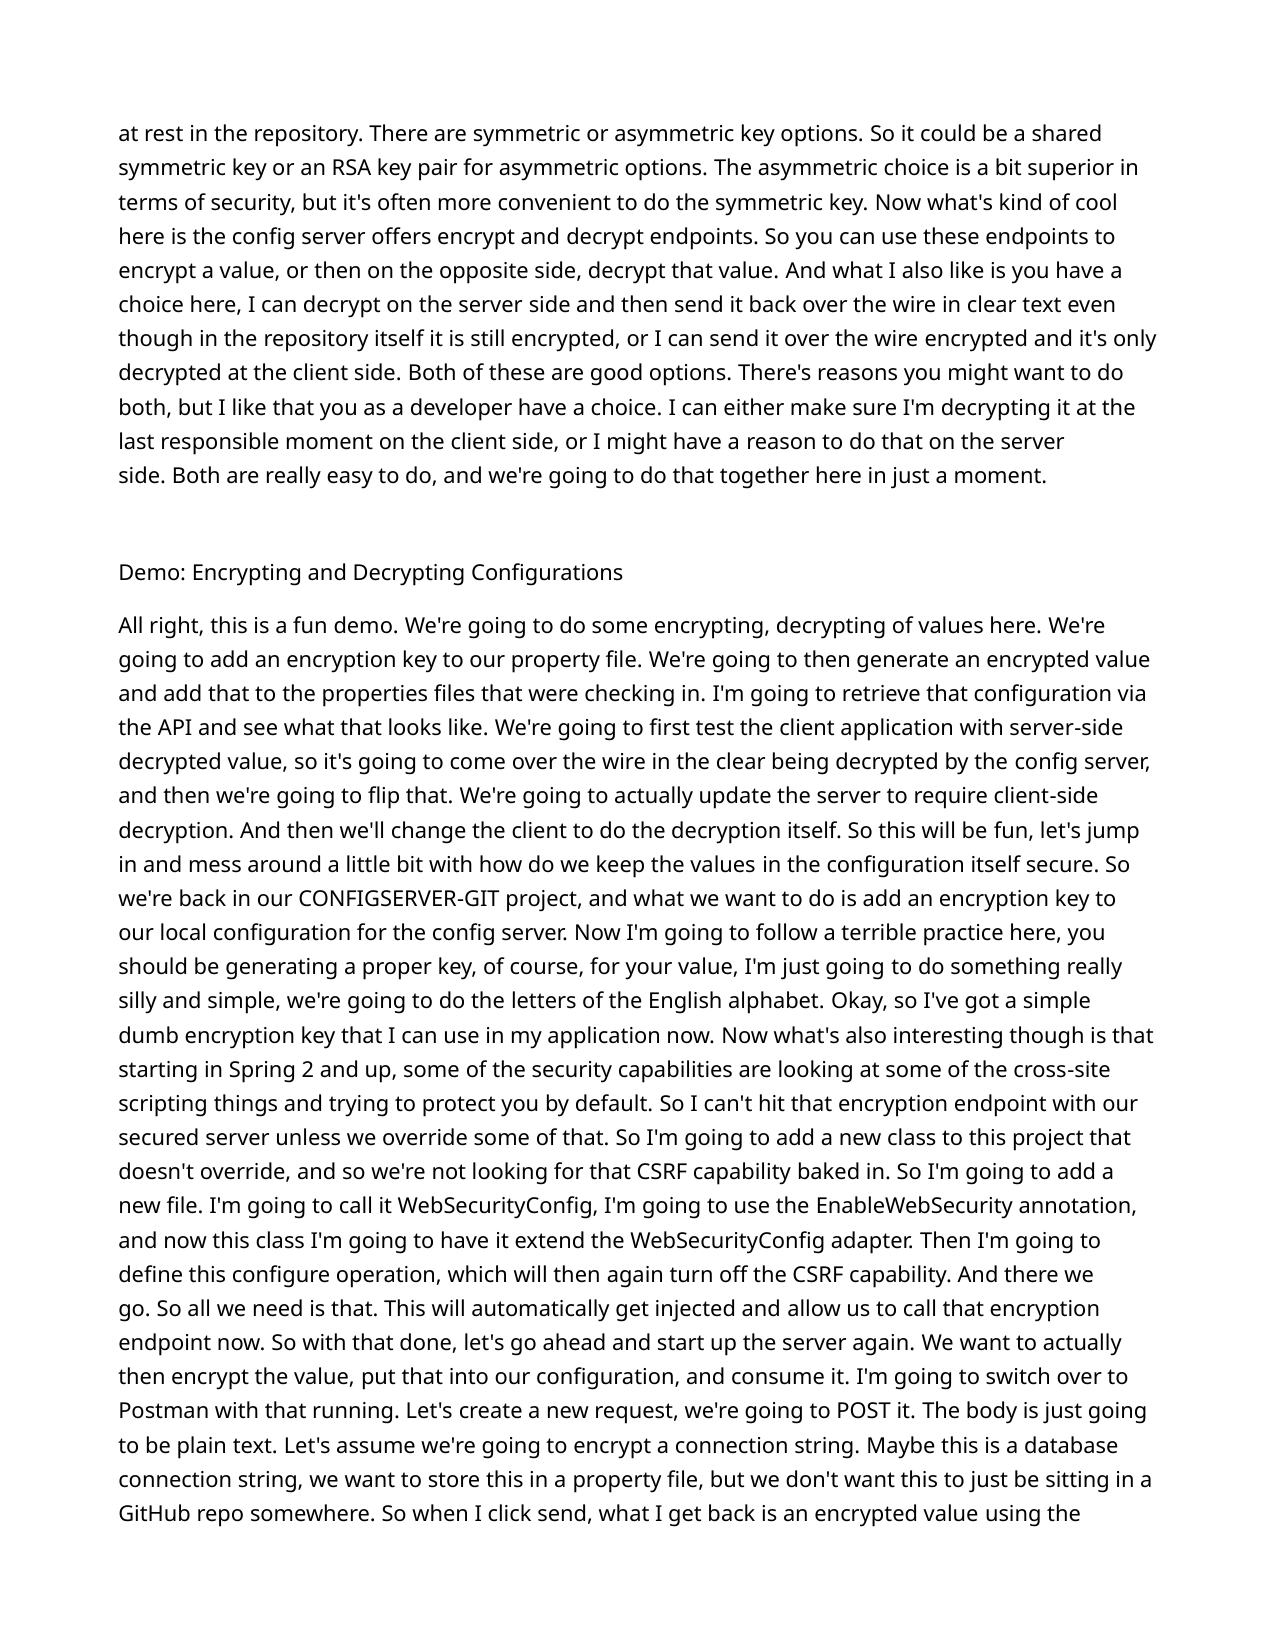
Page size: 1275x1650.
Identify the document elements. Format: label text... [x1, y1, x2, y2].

subtitle Demo: Encrypting and Decrypting Configurations [118, 556, 1157, 586]
text at rest in the repository. There are symmetric or asymmetric key options. So it could be a shared symmetric key or an RSA key pair for asymmetric options. The asymmetric choice is a bit superior in terms of security, but it's often more convenient to do the symmetric key. Now what's kind of cool here is the config server offers encrypt and decrypt endpoints. So you can use these endpoints to encrypt a value, or then on the opposite side, decrypt that value. And what I also like is you have a choice here, I can decrypt on the server side and then send it back over the wire in clear text even though in the repository itself it is still encrypted, or I can send it over the wire encrypted and it's only decrypted at the client side. Both of these are good options. There's reasons you might want to do both, but I like that you as a developer have a choice. I can either make sure I'm decrypting it at the last responsible moment on the client side, or I might have a reason to do that on the server side. Both are really easy to do, and we're going to do that together here in just a moment. [118, 118, 1157, 489]
text All right, this is a fun demo. We're going to do some encrypting, decrypting of values here. We're going to add an encryption key to our property file. We're going to then generate an encrypted value and add that to the properties files that were checking in. I'm going to retrieve that configuration via the API and see what that looks like. We're going to first test the client application with server‑side decrypted value, so it's going to come over the wire in the clear being decrypted by the config server, and then we're going to flip that. We're going to actually update the server to require client‑side decryption. And then we'll change the client to do the decryption itself. So this will be fun, let's jump in and mess around a little bit with how do we keep the values in the configuration itself secure. So we're back in our CONFIGSERVER‑GIT project, and what we want to do is add an encryption key to our local configuration for the config server. Now I'm going to follow a terrible practice here, you should be generating a proper key, of course, for your value, I'm just going to do something really silly and simple, we're going to do the letters of the English alphabet. Okay, so I've got a simple dumb encryption key that I can use in my application now. Now what's also interesting though is that starting in Spring 2 and up, some of the security capabilities are looking at some of the cross‑site scripting things and trying to protect you by default. So I can't hit that encryption endpoint with our secured server unless we override some of that. So I'm going to add a new class to this project that doesn't override, and so we're not looking for that CSRF capability baked in. So I'm going to add a new file. I'm going to call it WebSecurityConfig, I'm going to use the EnableWebSecurity annotation, and now this class I'm going to have it extend the WebSecurityConfig adapter. Then I'm going to define this configure operation, which will then again turn off the CSRF capability. And there we go. So all we need is that. This will automatically get injected and allow us to call that encryption endpoint now. So with that done, let's go ahead and start up the server again. We want to actually then encrypt the value, put that into our configuration, and consume it. I'm going to switch over to Postman with that running. Let's create a new request, we're going to POST it. The body is just going to be plain text. Let's assume we're going to encrypt a connection string. Maybe this is a database connection string, we want to store this in a property file, but we don't want this to just be sitting in a GitHub repo somewhere. So when I click send, what I get back is an encrypted value using the [118, 610, 1157, 1528]
